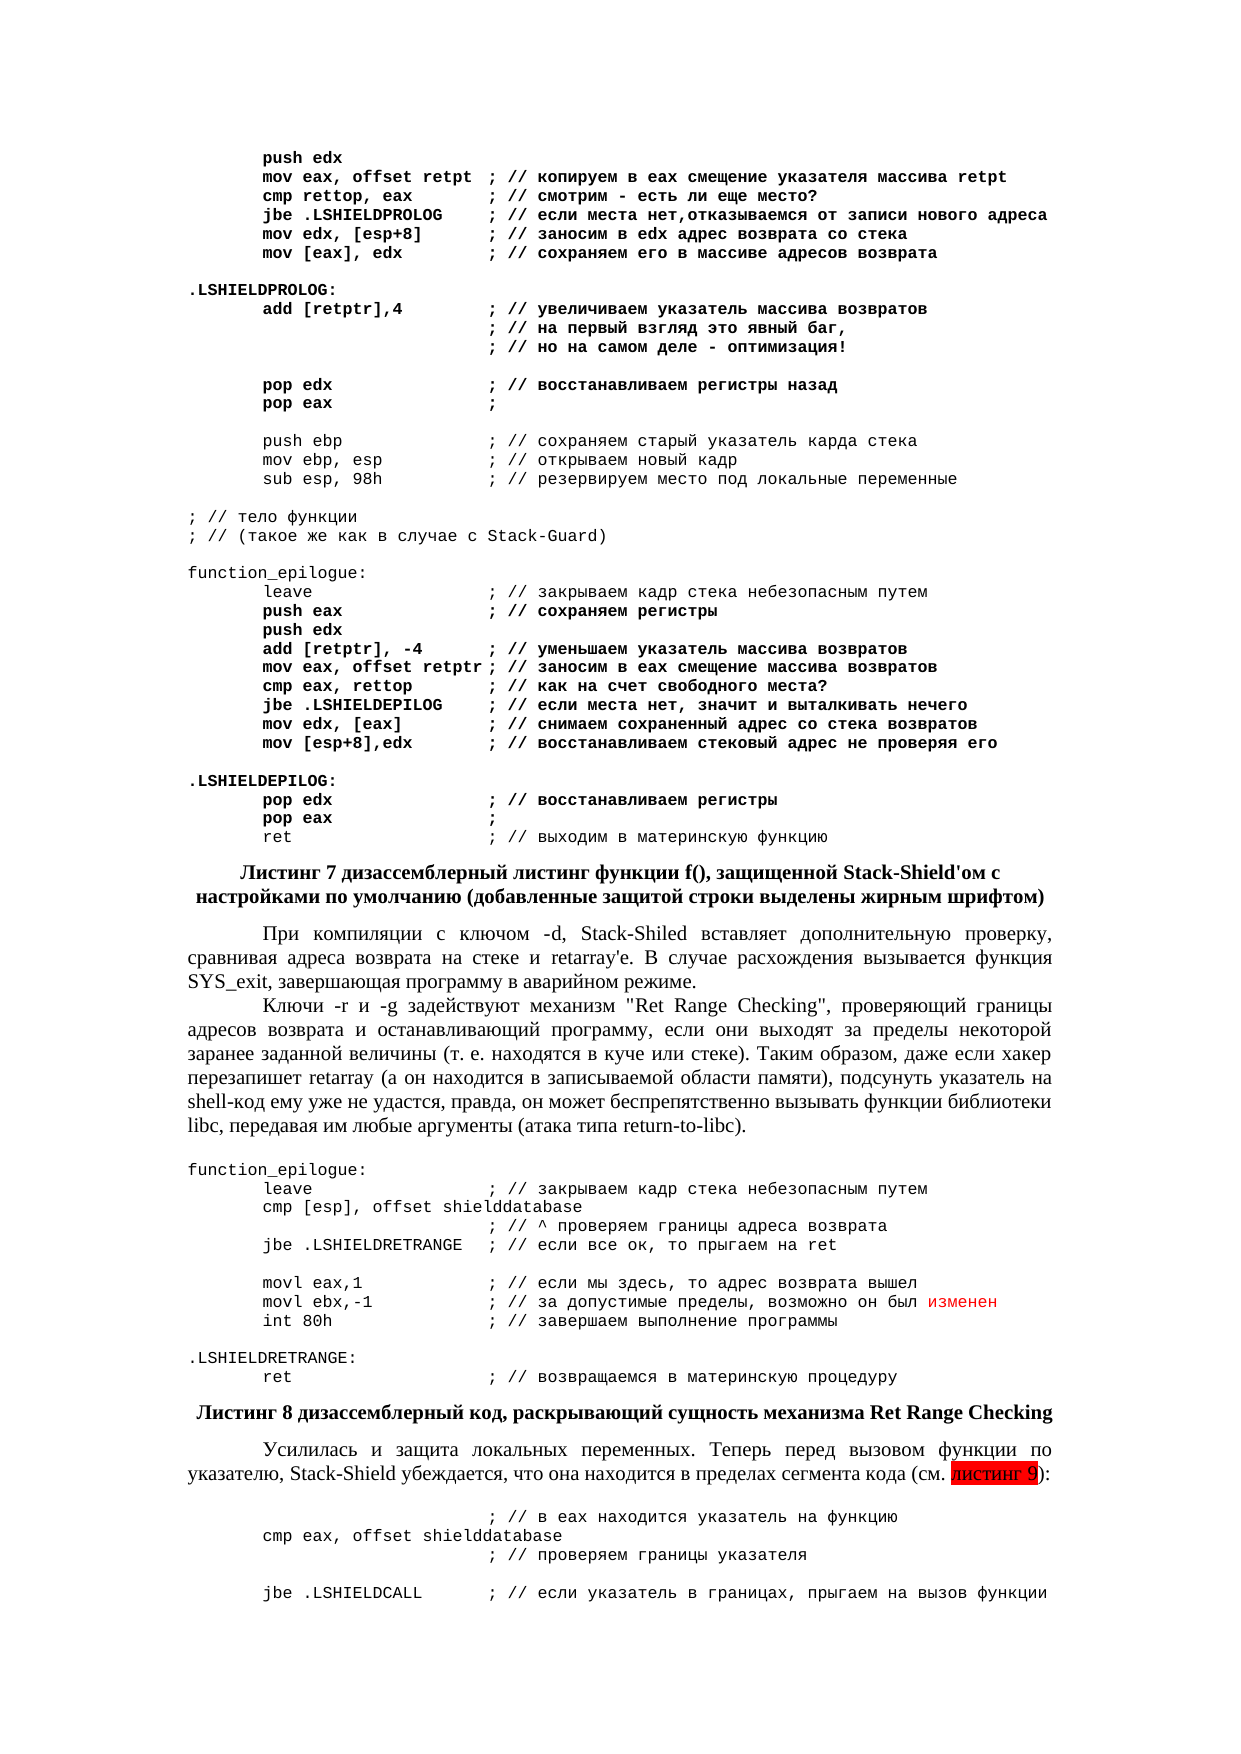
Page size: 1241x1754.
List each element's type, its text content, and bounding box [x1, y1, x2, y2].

text cmp eax, rettop ; // как на счет свободного места? [187, 678, 1053, 697]
text push edx [187, 621, 1053, 640]
text ret ; // возвращаемся в материнскую процедуру [187, 1369, 1053, 1388]
text cmp [esp], offset shielddatabase [187, 1199, 1053, 1218]
text leave ; // закрываем кадр стека небезопасным путем [187, 584, 1053, 602]
text ret ; // выходим в материнскую функцию [187, 829, 1053, 848]
text sub esp, 98h ; // резервируем место под локальные переменные [187, 471, 1053, 489]
text leave ; // закрываем кадр стека небезопасным путем [187, 1180, 1053, 1199]
text push eax ; // сохраняем регистры [187, 602, 1053, 621]
text При компиляции с ключом -d, Stack-Shiled вставляет дополнительную проверку, сравнивая адреса возврата на стеке и retarray'е. В случае расхождения вызывается функция SYS_exit, завершающая программу в аварийном режиме. [187, 921, 1053, 993]
text ; // но на самом деле - оптимизация! [187, 338, 1053, 357]
text mov eax, offset retptr ; // заносим в eax смещение массива возвратов [187, 659, 1053, 678]
text int 80h ; // завершаем выполнение программы [187, 1312, 1053, 1331]
text jbe .LSHIELDPROLOG ; // если места нет,отказываемся от записи нового адреса [187, 207, 1053, 225]
text pop eax ; [187, 810, 1053, 829]
text mov eax, offset retpt ; // копируем в eax смещение указателя массива retpt [187, 169, 1053, 188]
text mov ebp, esp ; // открываем новый кадр [187, 452, 1053, 471]
text push edx [187, 150, 1053, 169]
text add [retptr],4 ; // увеличиваем указатель массива возвратов [187, 301, 1053, 320]
text ; // проверяем границы указателя [187, 1547, 1053, 1565]
text function_epilogue: [187, 565, 1053, 584]
text mov edx, [esp+8] ; // заносим в edx адрес возврата со стека [187, 225, 1053, 244]
text push ebp ; // сохраняем старый указатель карда стека [187, 433, 1053, 452]
text pop edx ; // восстанавливаем регистры назад [187, 376, 1053, 395]
text Усилилась и защита локальных переменных. Теперь перед вызовом функции по указателю, Stack-Shield убеждается, что она находится в пределах сегмента кода (см. листинг 9): [187, 1437, 1053, 1485]
text movl ebx,-1 ; // за допустимые пределы, возможно он был изменен [187, 1293, 1053, 1312]
text pop eax ; [187, 395, 1053, 414]
text .LSHIELDRETRANGE: [187, 1350, 1053, 1369]
text ; // ^ проверяем границы адреса возврата [187, 1218, 1053, 1237]
text .LSHIELDEPILOG: [187, 772, 1053, 791]
text ; // на первый взгляд это явный баг, [187, 320, 1053, 338]
text jbe .LSHIELDRETRANGE ; // если все ок, то прыгаем на ret [187, 1237, 1053, 1256]
text add [retptr], -4 ; // уменьшаем указатель массива возвратов [187, 640, 1053, 659]
text cmp rettop, eax ; // смотрим - есть ли еще место? [187, 188, 1053, 207]
text pop edx ; // восстанавливаем регистры [187, 791, 1053, 810]
text mov [esp+8],edx ; // восстанавливаем стековый адрес не проверяя его [187, 734, 1053, 753]
text Листинг 8 дизассемблерный код, раскрывающий сущность механизма Ret Range Checking [187, 1400, 1053, 1424]
text jbe .LSHIELDCALL ; // если указатель в границах, прыгаем на вызов функции [187, 1584, 1053, 1603]
text function_epilogue: [187, 1161, 1053, 1180]
text Листинг 7 дизассемблерный листинг функции f(), защищенной Stack-Shield'ом с настройками по умолчанию (добавленные защитой строки выделены жирным шрифтом) [187, 860, 1053, 908]
text ; // (такое же как в случае с Stack-Guard) [187, 527, 1053, 546]
text jbe .LSHIELDEPILOG ; // если места нет, значит и выталкивать нечего [187, 697, 1053, 716]
text ; // в eax находится указатель на функцию [187, 1509, 1053, 1528]
text ; // тело функции [187, 508, 1053, 527]
text cmp eax, offset shielddatabase [187, 1528, 1053, 1547]
text mov [eax], edx ; // сохраняем его в массиве адресов возврата [187, 244, 1053, 263]
text mov edx, [eax] ; // снимаем сохраненный адрес со стека возвратов [187, 716, 1053, 734]
text .LSHIELDPROLOG: [187, 282, 1053, 301]
text Ключи -r и -g задействуют механизм "Ret Range Checking", проверяющий границы адресов возврата и останавливающий программу, если они выходят за пределы некоторой заранее заданной величины (т. е. находятся в куче или стеке). Таким образом, даже если хакер перезапишет retarray (а он находится в записываемой области памяти), подсунуть указатель на shell-код ему уже не удастся, правда, он может беспрепятственно вызывать функции библиотеки libc, передавая им любые аргументы (атака типа return-to-libc). [187, 993, 1053, 1137]
text movl eax,1 ; // если мы здесь, то адрес возврата вышел [187, 1274, 1053, 1293]
